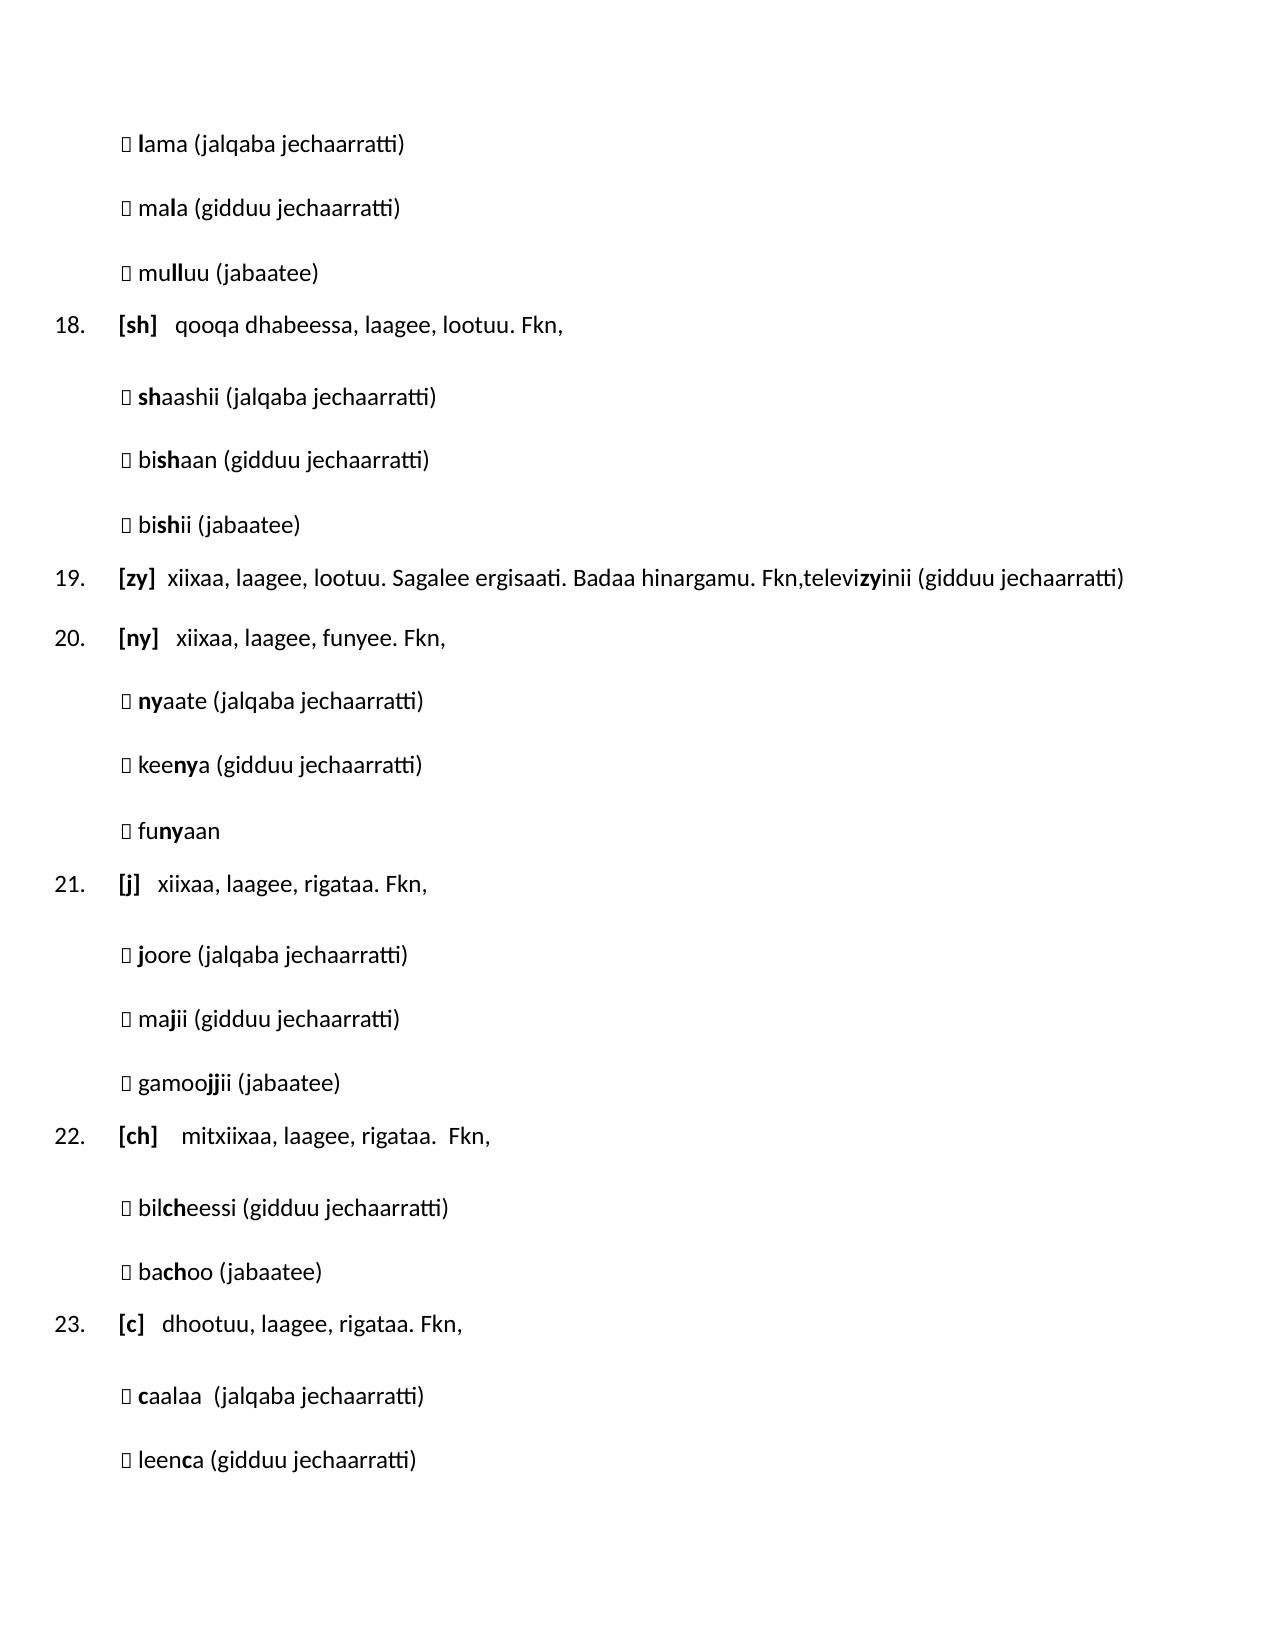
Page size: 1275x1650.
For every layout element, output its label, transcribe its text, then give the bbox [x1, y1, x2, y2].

text  lama (jalqaba jechaarratti) [120, 118, 1151, 162]
text  caalaa (jalqaba jechaarratti) [120, 1370, 1151, 1414]
list [ny] xiixaa, laagee, funyee. Fkn, [54, 622, 1151, 653]
text  bishaan (gidduu jechaarratti) [120, 434, 1151, 478]
text  leenca (gidduu jechaarratti) [120, 1434, 1151, 1478]
text  funyaan [120, 804, 1151, 848]
text  majii (gidduu jechaarratti) [120, 993, 1151, 1037]
text  keenya (gidduu jechaarratti) [120, 739, 1151, 783]
text  mala (gidduu jechaarratti) [120, 182, 1151, 226]
text  bachoo (jabaatee) [120, 1246, 1151, 1290]
text  bishii (jabaatee) [120, 499, 1151, 543]
text  nyaate (jalqaba jechaarratti) [120, 675, 1151, 719]
list [ch] mitxiixaa, laagee, rigataa. Fkn, [54, 1120, 1151, 1151]
text  joore (jalqaba jechaarratti) [120, 929, 1151, 973]
text  shaashii (jalqaba jechaarratti) [120, 371, 1151, 414]
text  gamoojjii (jabaatee) [120, 1057, 1151, 1101]
list [j] xiixaa, laagee, rigataa. Fkn, [54, 868, 1151, 898]
list [zy] xiixaa, laagee, lootuu. Sagalee ergisaati. Badaa hinargamu. Fkn,televizyinii (gidduu jechaarratti) [54, 562, 1151, 592]
list [sh] qooqa dhabeessa, laagee, lootuu. Fkn, [54, 309, 1151, 340]
text  bilcheessi (gidduu jechaarratti) [120, 1182, 1151, 1226]
list [c] dhootuu, laagee, rigataa. Fkn, [54, 1309, 1151, 1339]
text  mulluu (jabaatee) [120, 247, 1151, 291]
